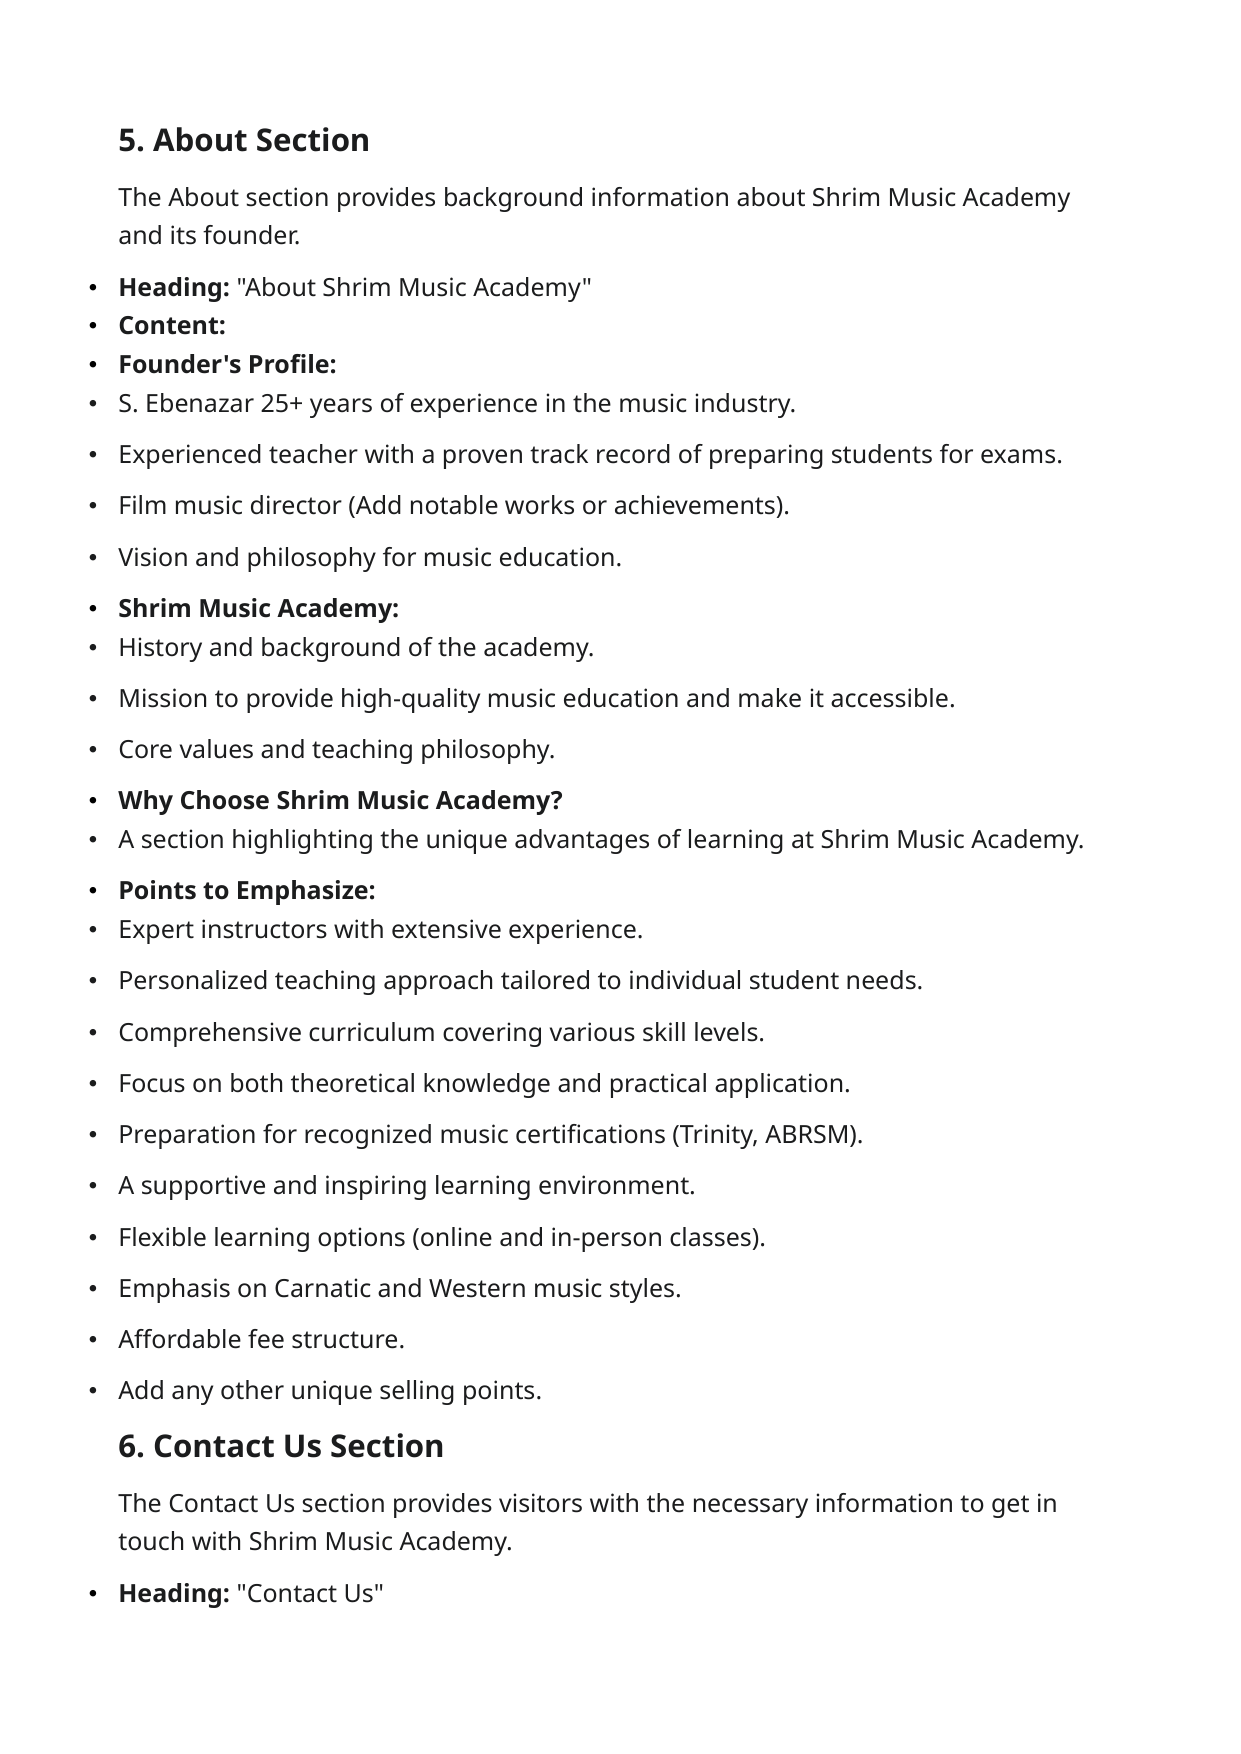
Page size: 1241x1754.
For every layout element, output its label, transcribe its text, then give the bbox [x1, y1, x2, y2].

subtitle 6. Contact Us Section [118, 1424, 1122, 1467]
list Heading: "Contact Us" [118, 1575, 1122, 1609]
list Heading: "About Shrim Music Academy" [118, 269, 1122, 303]
subtitle 5. About Section [118, 118, 1122, 161]
list Film music director (Add notable works or achievements). [118, 488, 1122, 522]
text The Contact Us section provides visitors with the necessary information to get in touch with Shrim Music Academy. [118, 1485, 1122, 1558]
list Preparation for recognized music certifications (Trinity, ABRSM). [118, 1117, 1122, 1151]
list Focus on both theoretical knowledge and practical application. [118, 1065, 1122, 1099]
list Add any other unique selling points. [118, 1373, 1122, 1407]
list Shrim Music Academy: [118, 590, 1122, 624]
list Affordable fee structure. [118, 1322, 1122, 1356]
list Expert instructors with extensive experience. [118, 912, 1122, 946]
list A section highlighting the unique advantages of learning at Shrim Music Academy. [118, 822, 1122, 856]
list Vision and philosophy for music education. [118, 539, 1122, 573]
list S. Ebenazar 25+ years of experience in the music industry. [118, 385, 1122, 419]
list History and background of the academy. [118, 629, 1122, 663]
list Mission to provide high-quality music education and make it accessible. [118, 680, 1122, 714]
list Core values and teaching philosophy. [118, 732, 1122, 766]
list Points to Emphasize: [118, 873, 1122, 907]
list Founder's Profile: [118, 347, 1122, 381]
list Experienced teacher with a proven track record of preparing students for exams. [118, 437, 1122, 471]
list Personalized teaching approach tailored to individual student needs. [118, 963, 1122, 997]
list Emphasis on Carnatic and Western music styles. [118, 1270, 1122, 1304]
list A supportive and inspiring learning environment. [118, 1168, 1122, 1202]
list Content: [118, 308, 1122, 342]
text The About section provides background information about Shrim Music Academy and its founder. [118, 179, 1122, 252]
list Flexible learning options (online and in-person classes). [118, 1219, 1122, 1253]
list Why Choose Shrim Music Academy? [118, 783, 1122, 817]
list Comprehensive curriculum covering various skill levels. [118, 1014, 1122, 1048]
